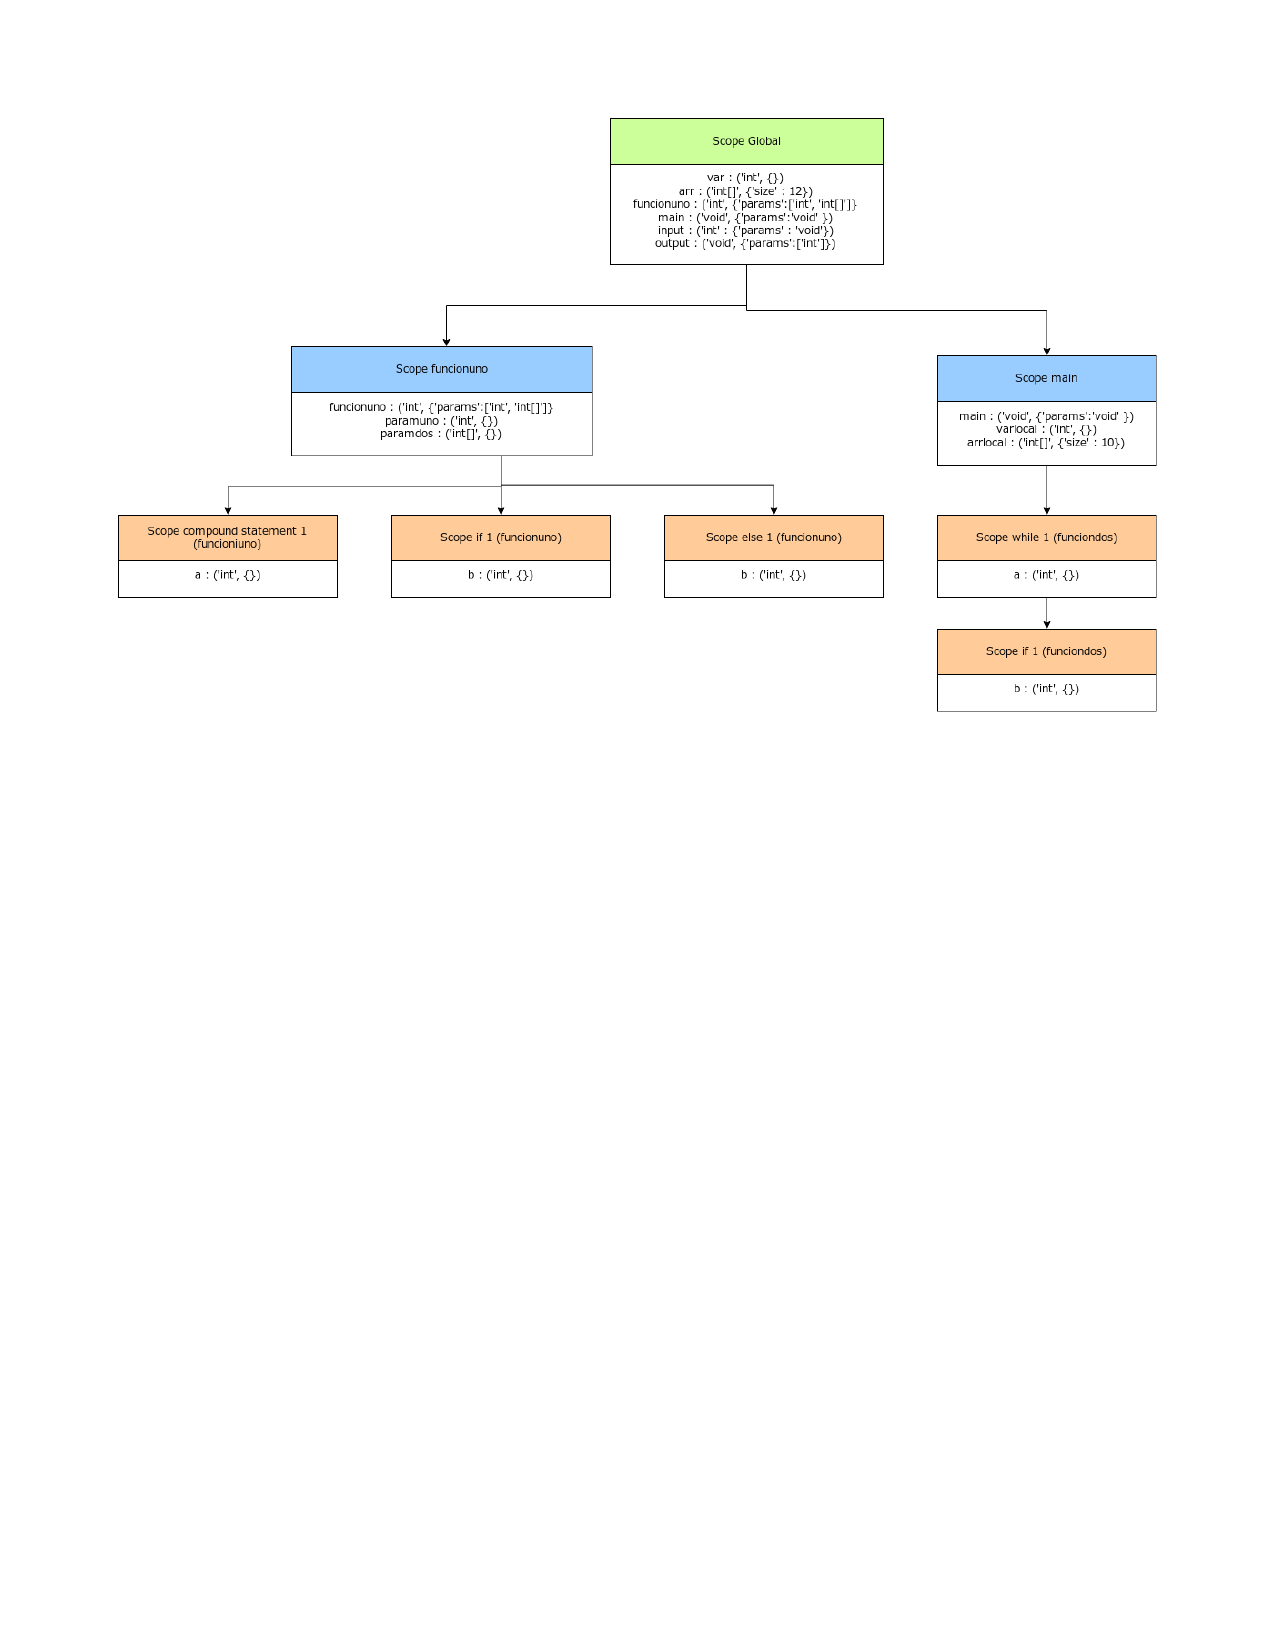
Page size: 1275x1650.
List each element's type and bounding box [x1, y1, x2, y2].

picture [118, 118, 1157, 712]
